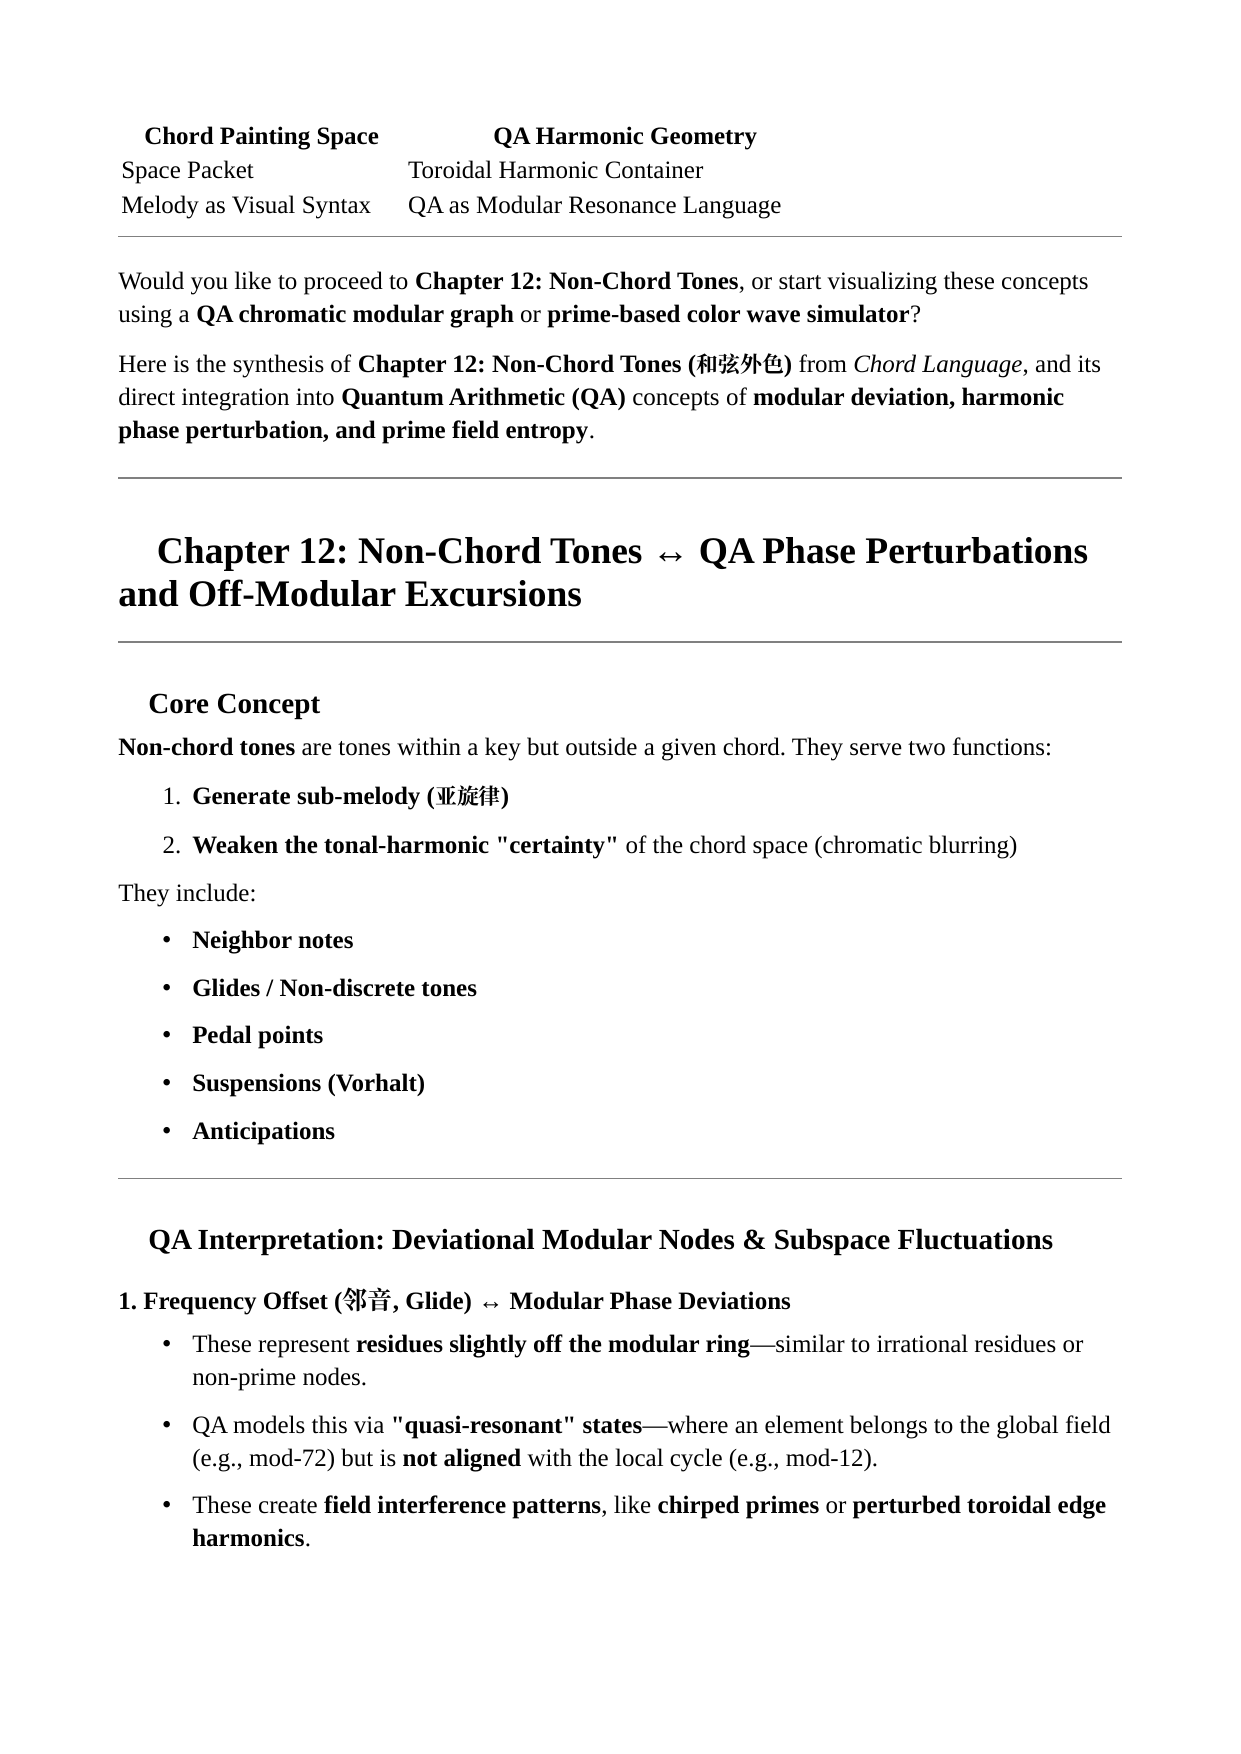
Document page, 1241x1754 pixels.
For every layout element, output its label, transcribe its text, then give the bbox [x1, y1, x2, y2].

table_cell Toroidal Harmonic Container [405, 153, 845, 187]
text Here is the synthesis of Chapter 12: Non-Chord Tones (和弦外色) from Chord Language, and its direct integration into Quantum Arithmetic (QA) concepts of modular deviation, harmonic phase perturbation, and prime field entropy. [118, 347, 1122, 444]
subtitle 1. Frequency Offset (邻音, Glide) ↔ Modular Phase Deviations [118, 1281, 1122, 1317]
table_header Chord Painting Space [118, 118, 405, 153]
text They include: [118, 878, 1122, 907]
list Generate sub-melody (亚旋律) [162, 779, 1122, 811]
text Non-chord tones are tones within a key but outside a given chord. They serve two functions: [118, 732, 1122, 761]
subtitle 🎼 Chapter 12: Non-Chord Tones ↔ QA Phase Perturbations and Off-Modular Excursions [118, 528, 1122, 614]
list Weaken the tonal-harmonic "certainty" of the chord space (chromatic blurring) [162, 830, 1122, 859]
text Would you like to proceed to Chapter 12: Non-Chord Tones, or start visualizing these concepts using a QA chromatic modular graph or prime-based color wave simulator? [118, 266, 1122, 328]
list These create field interference patterns, like chirped primes or perturbed toroidal edge harmonics. [162, 1491, 1122, 1552]
list QA models this via "quasi-resonant" states—where an element belongs to the global field (e.g., mod-72) but is not aligned with the local cycle (e.g., mod-12). [162, 1410, 1122, 1472]
table_cell Melody as Visual Syntax [118, 187, 405, 222]
table_cell QA as Modular Resonance Language [405, 187, 845, 222]
list Anticipations [162, 1116, 1122, 1144]
list These represent residues slightly off the modular ring—similar to irrational residues or non-prime nodes. [162, 1329, 1122, 1391]
list Glides / Non-discrete tones [162, 973, 1122, 1002]
list Pedal points [162, 1021, 1122, 1049]
list Neighbor notes [162, 925, 1122, 954]
table_header QA Harmonic Geometry [405, 118, 845, 153]
subtitle 🔗 QA Interpretation: Deviational Modular Nodes & Subspace Fluctuations [118, 1222, 1122, 1256]
list Suspensions (Vorhalt) [162, 1068, 1122, 1097]
subtitle 🧠 Core Concept [118, 686, 1122, 719]
table_cell Space Packet [118, 153, 405, 187]
